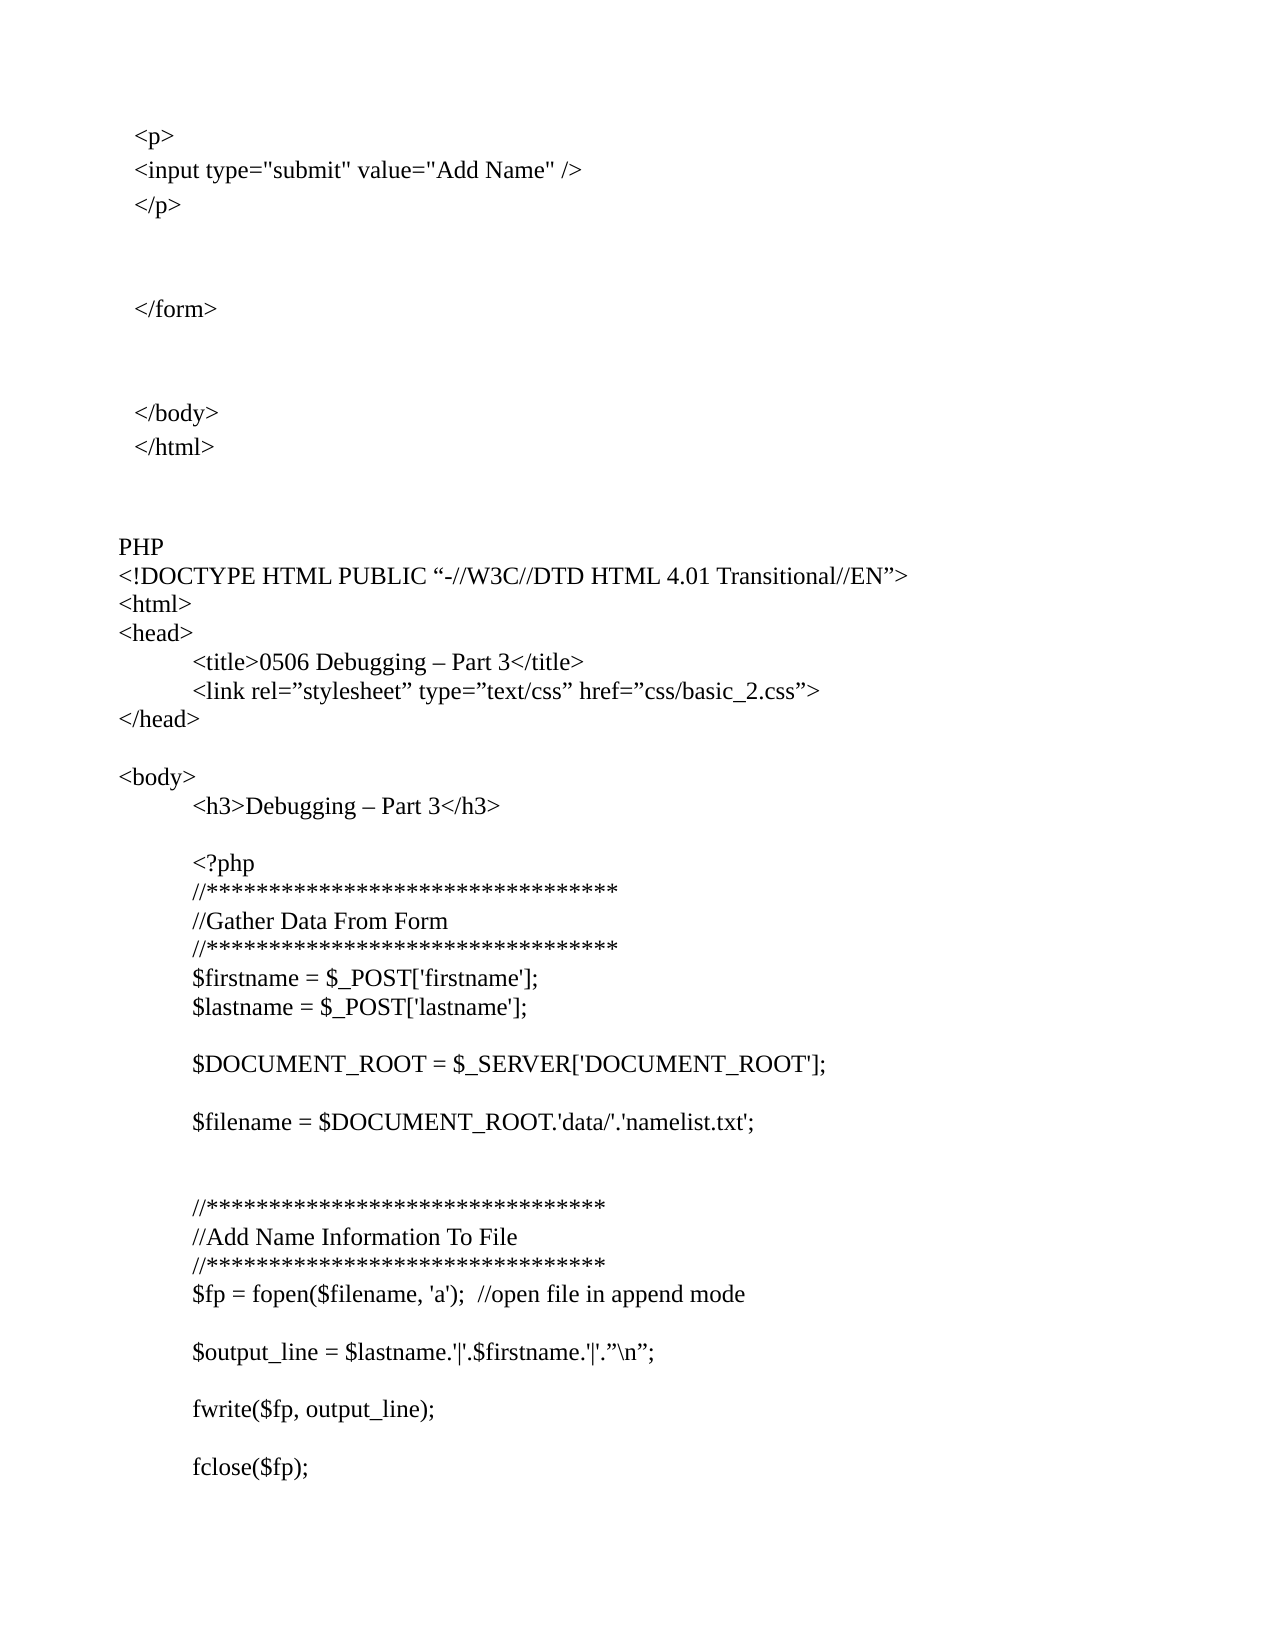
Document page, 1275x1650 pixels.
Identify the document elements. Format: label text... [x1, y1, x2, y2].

text fwrite($fp, output_line); [118, 1394, 1157, 1423]
text <link rel=”stylesheet” type=”text/css” href=”css/basic_2.css”> [118, 676, 1157, 704]
text //******************************** [118, 1193, 1157, 1222]
text <body> [118, 762, 1157, 791]
table_cell </html> [131, 429, 928, 464]
table_cell [131, 464, 928, 474]
text $DOCUMENT_ROOT = $_SERVER['DOCUMENT_ROOT']; [118, 1049, 1157, 1078]
table_cell </body> [131, 395, 928, 429]
table_cell [118, 256, 131, 291]
text //Add Name Information To File [118, 1222, 1157, 1251]
text </head> [118, 704, 1157, 733]
table_cell <input type="submit" value="Add Name" /> [131, 153, 928, 187]
table_cell [118, 326, 131, 360]
text PHP [118, 532, 1157, 561]
table_cell </p> [131, 187, 928, 222]
table_cell <p> [131, 118, 928, 153]
text <h3>Debugging – Part 3</h3> [118, 791, 1157, 819]
text //******************************** [118, 1251, 1157, 1279]
text $filename = $DOCUMENT_ROOT.'data/'.'namelist.txt'; [118, 1107, 1157, 1136]
text <!DOCTYPE HTML PUBLIC “-//W3C//DTD HTML 4.01 Transitional//EN”> [118, 561, 1157, 589]
table_cell [118, 429, 131, 464]
table_cell [118, 153, 131, 187]
table_cell [131, 326, 928, 360]
table_cell </form> [131, 291, 928, 326]
text //********************************* [118, 877, 1157, 906]
table_cell [131, 360, 928, 395]
text <title>0506 Debugging – Part 3</title> [118, 647, 1157, 676]
text $fp = fopen($filename, 'a'); //open file in append mode [118, 1279, 1157, 1308]
text //********************************* [118, 934, 1157, 963]
table_cell [118, 291, 131, 326]
table_cell [118, 118, 131, 153]
table_cell [118, 360, 131, 395]
text $firstname = $_POST['firstname']; [118, 963, 1157, 992]
table_cell [118, 464, 131, 474]
table_cell [131, 222, 928, 256]
table_cell [118, 395, 131, 429]
text <head> [118, 618, 1157, 647]
text //Gather Data From Form [118, 906, 1157, 934]
table_cell [118, 187, 131, 222]
text $lastname = $_POST['lastname']; [118, 992, 1157, 1021]
text <html> [118, 589, 1157, 618]
table_cell [118, 222, 131, 256]
text fclose($fp); [118, 1452, 1157, 1481]
table_cell [131, 256, 928, 291]
text <?php [118, 848, 1157, 877]
text $output_line = $lastname.'|'.$firstname.'|'.”\n”; [118, 1337, 1157, 1366]
